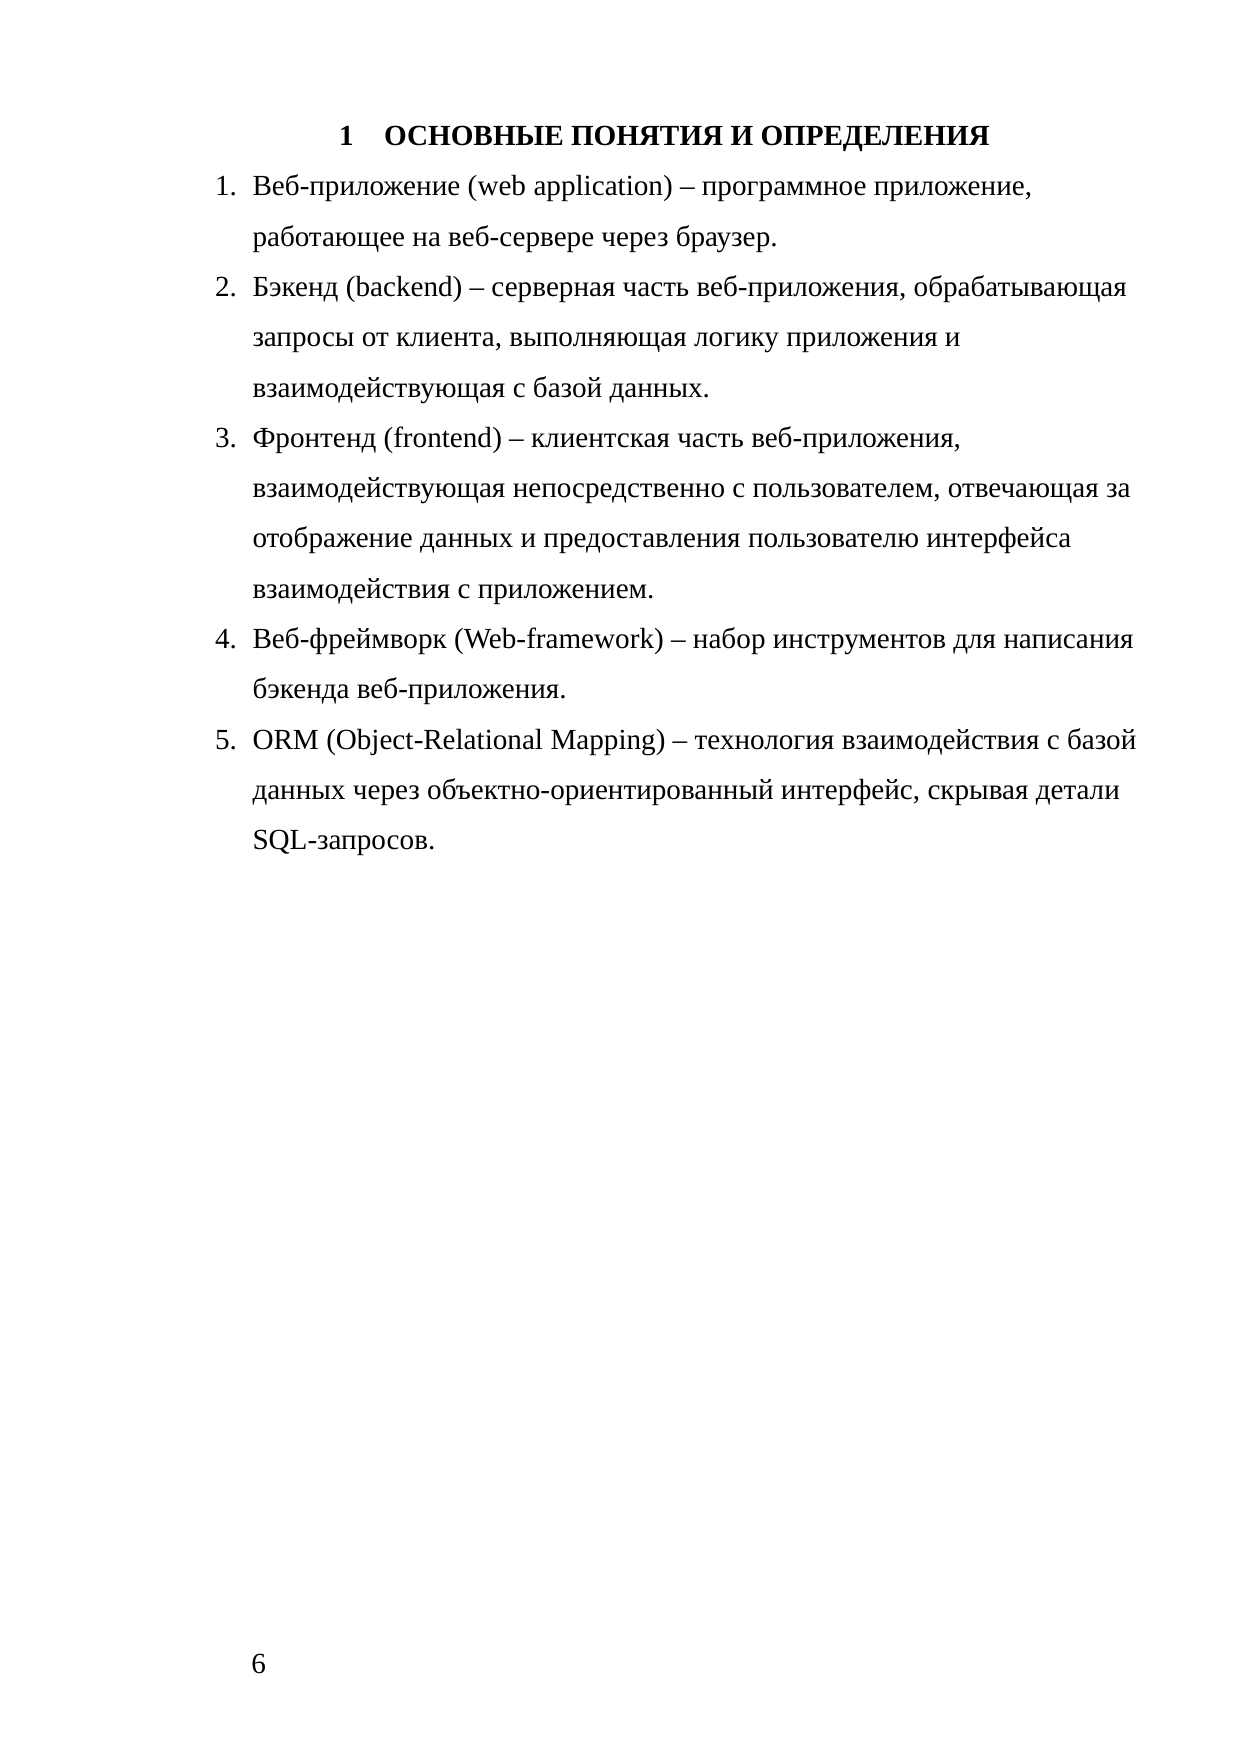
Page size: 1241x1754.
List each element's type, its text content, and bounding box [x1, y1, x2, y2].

subtitle Основные понятия и определения [177, 118, 1152, 152]
list Фронтенд (frontend) – клиентская часть веб-приложения, взаимодействующая непосредственно с пользователем, отвечающая за отображение данных и предоставления пользователю интерфейса взаимодействия с приложением. [215, 420, 1152, 604]
list Бэкенд (backend) – серверная часть веб-приложения, обрабатывающая запросы от клиента, выполняющая логику приложения и взаимодействующая с базой данных. [215, 269, 1152, 403]
list Веб-фреймворк (Web-framework) – набор инструментов для написания бэкенда веб-приложения. [215, 621, 1152, 705]
list Веб-приложение (web application) – программное приложение, работающее на веб-сервере через браузер. [215, 168, 1152, 252]
list ORM (Object-Relational Mapping) – технология взаимодействия с базой данных через объектно-ориентированный интерфейс, скрывая детали SQL-запросов. [215, 722, 1152, 856]
